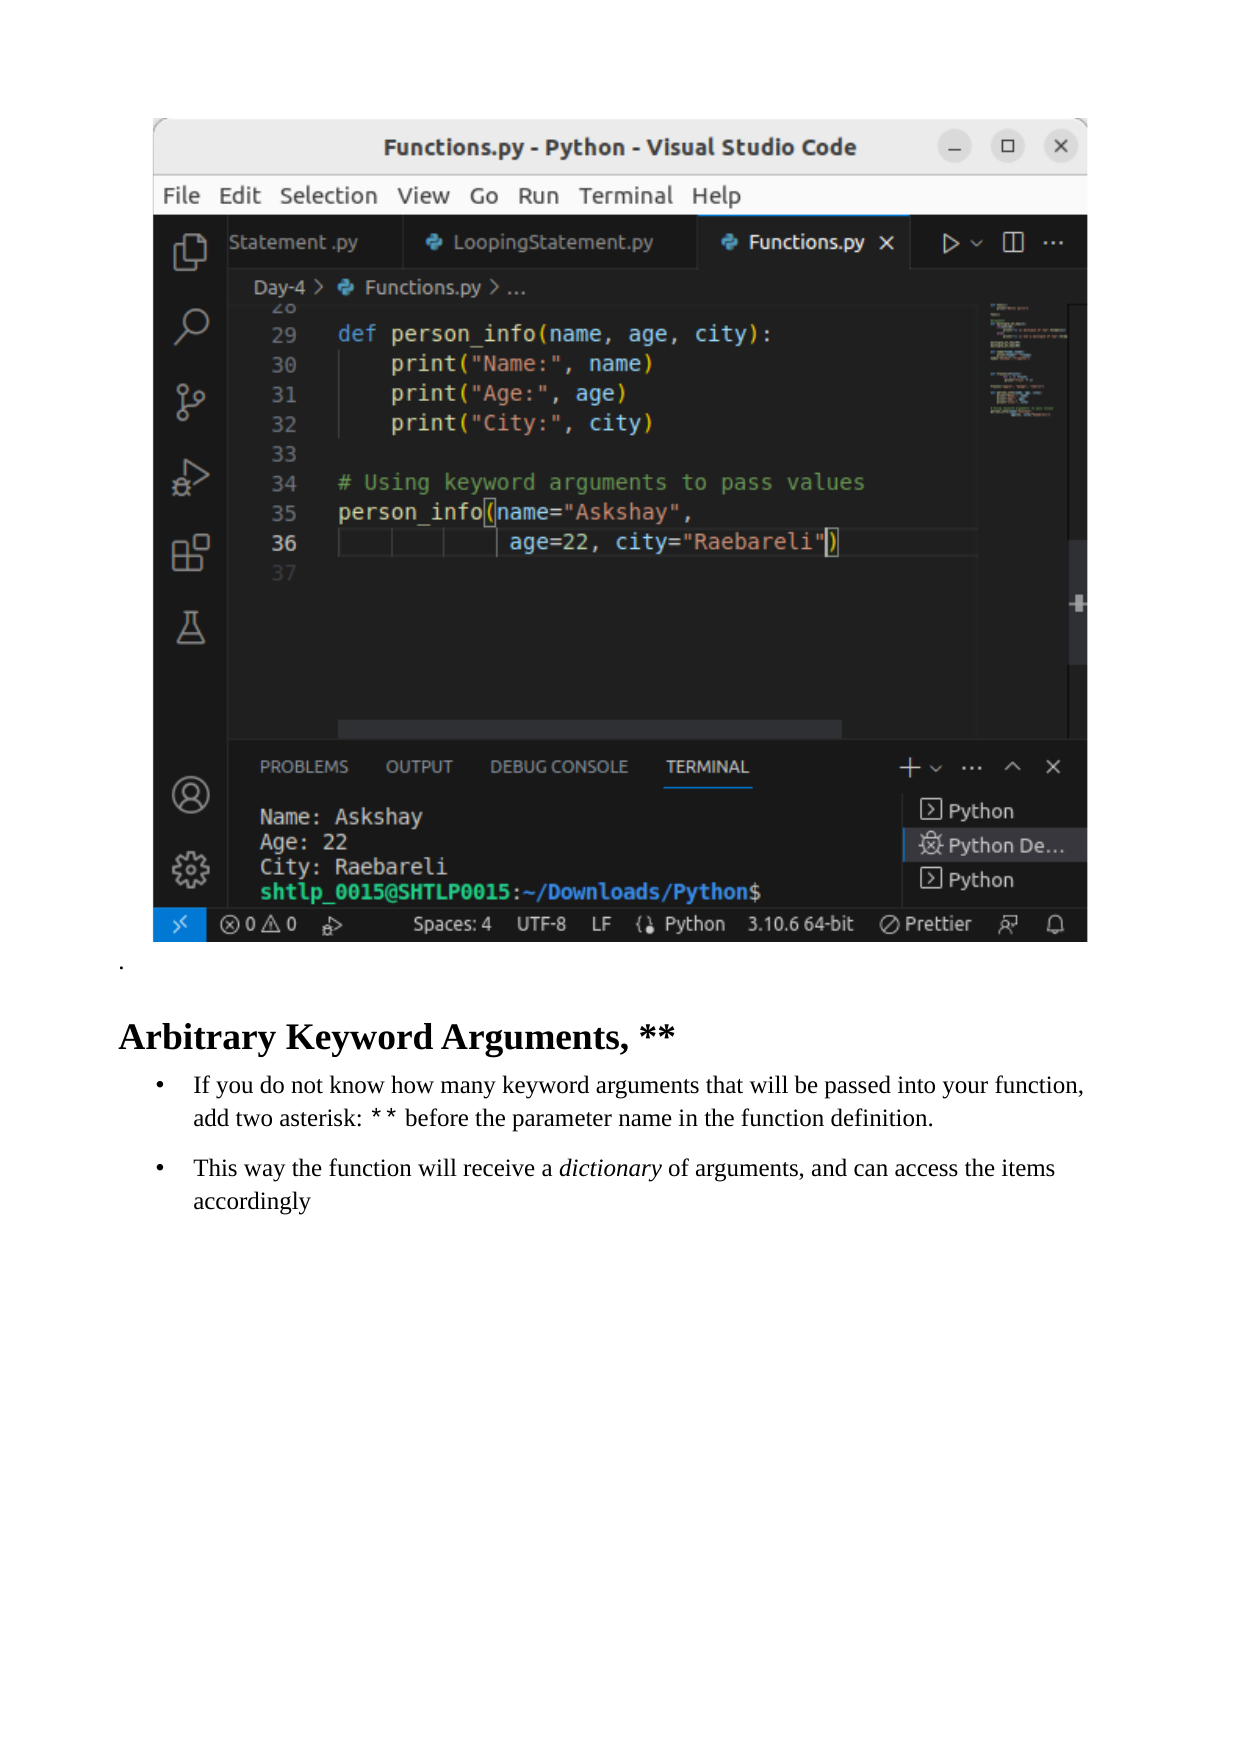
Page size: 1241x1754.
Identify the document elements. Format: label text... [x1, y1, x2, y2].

text . [118, 118, 1122, 974]
list This way the function will receive a dictionary of arguments, and can access the items accordingly [156, 1153, 1122, 1215]
picture [152, 118, 1088, 942]
subtitle Arbitrary Keyword Arguments, ** [118, 1014, 1122, 1057]
list If you do not know how many keyword arguments that will be passed into your function, add two asterisk: ** before the parameter name in the function definition. [156, 1070, 1122, 1134]
